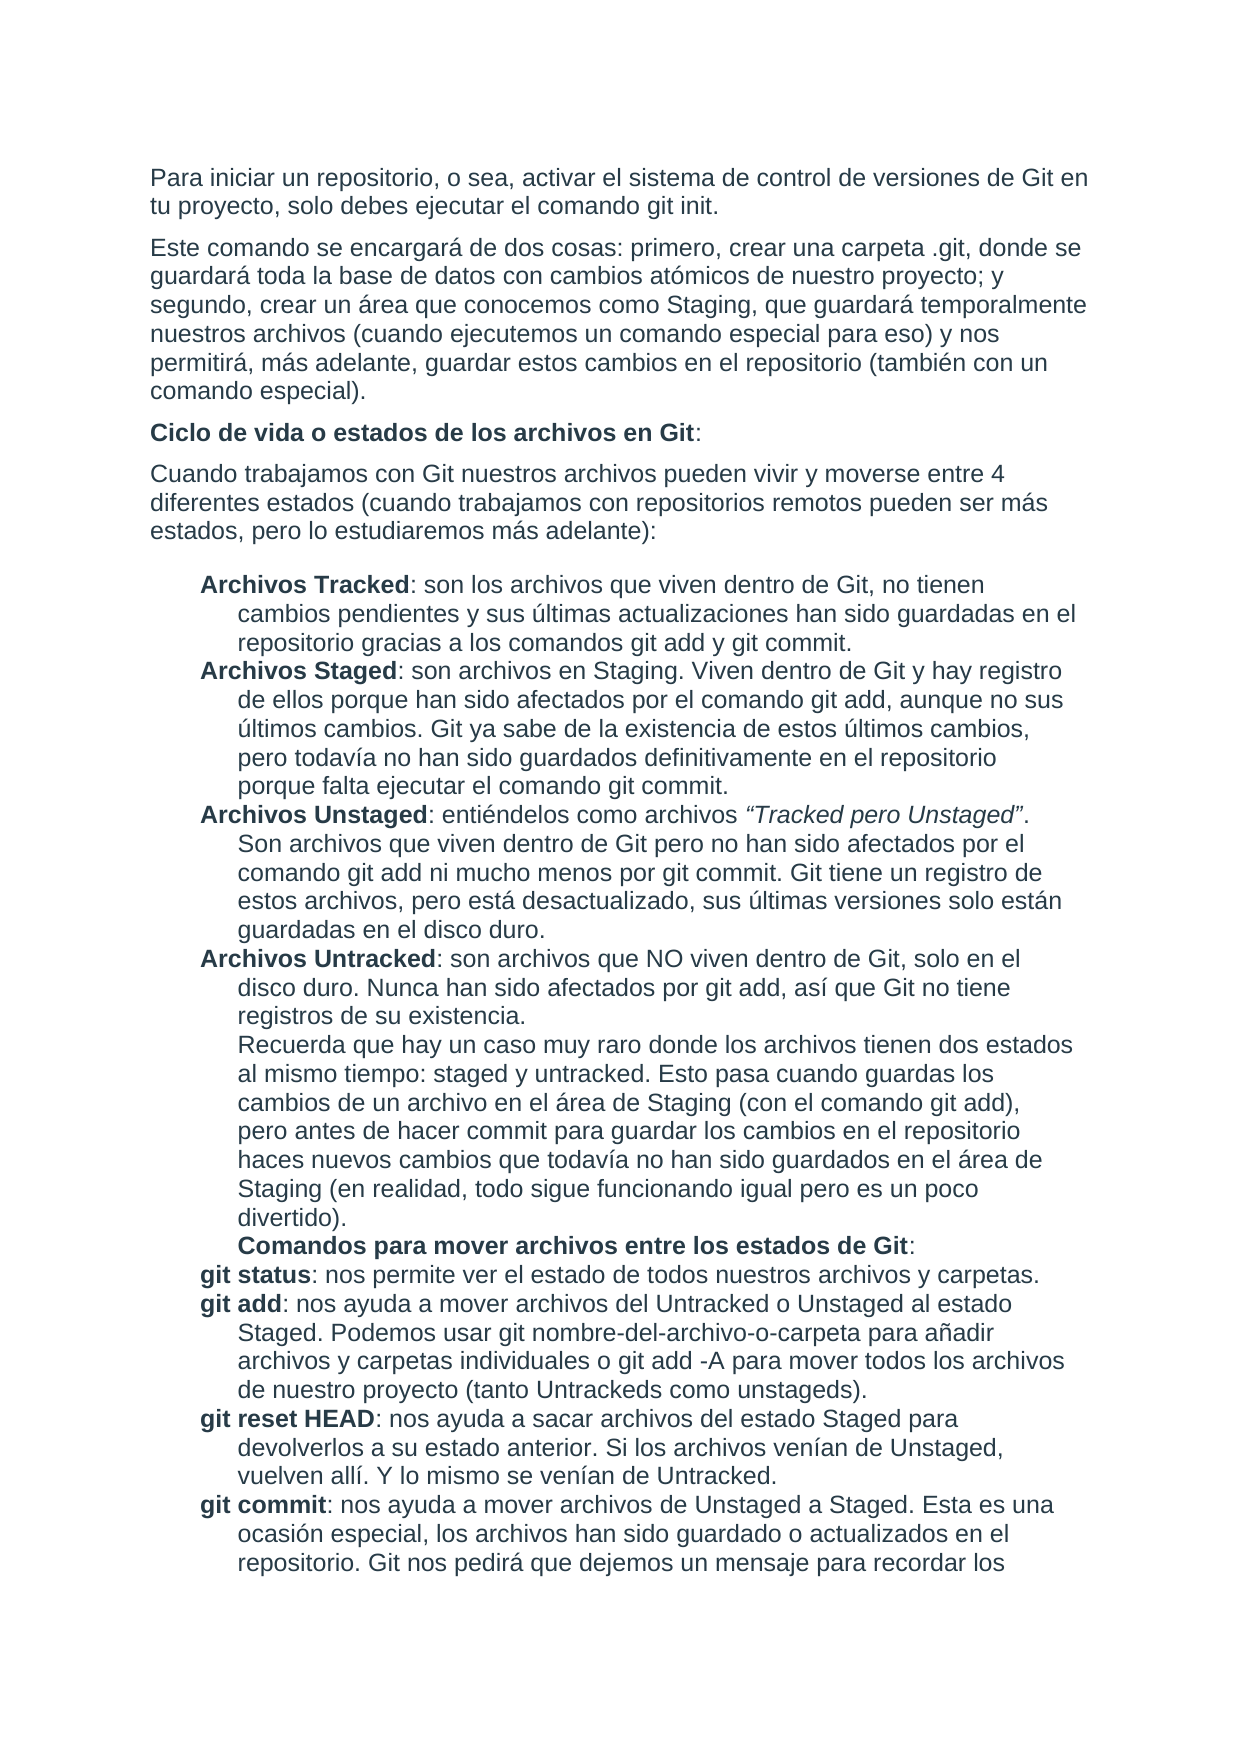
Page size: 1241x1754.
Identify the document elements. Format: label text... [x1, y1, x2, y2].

text Este comando se encargará de dos cosas: primero, crear una carpeta .git, donde se guardará toda la base de datos con cambios atómicos de nuestro proyecto; y segundo, crear un área que conocemos como Staging, que guardará temporalmente nuestros archivos (cuando ejecutemos un comando especial para eso) y nos permitirá, más adelante, guardar estos cambios en el repositorio (también con un comando especial). [150, 232, 1090, 405]
text Para iniciar un repositorio, o sea, activar el sistema de control de versiones de Git en tu proyecto, solo debes ejecutar el comando git init. [150, 162, 1090, 220]
list Archivos Staged: son archivos en Staging. Viven dentro de Git y hay registro de ellos porque han sido afectados por el comando git add, aunque no sus últimos cambios. Git ya sabe de la existencia de estos últimos cambios, pero todavía no han sido guardados definitivamente en el repositorio porque falta ejecutar el comando git commit. [200, 656, 1078, 800]
list git status: nos permite ver el estado de todos nuestros archivos y carpetas. [200, 1260, 1078, 1289]
text Ciclo de vida o estados de los archivos en Git: [150, 417, 1090, 446]
list Archivos Tracked: son los archivos que viven dentro de Git, no tienen cambios pendientes y sus últimas actualizaciones han sido guardadas en el repositorio gracias a los comandos git add y git commit. [200, 570, 1078, 656]
text Cuando trabajamos con Git nuestros archivos pueden vivir y moverse entre 4 diferentes estados (cuando trabajamos con repositorios remotos pueden ser más estados, pero lo estudiaremos más adelante): [150, 459, 1090, 545]
list Archivos Unstaged: entiéndelos como archivos “Tracked pero Unstaged”. Son archivos que viven dentro de Git pero no han sido afectados por el comando git add ni mucho menos por git commit. Git tiene un registro de estos archivos, pero está desactualizado, sus últimas versiones solo están guardadas en el disco duro. [200, 800, 1078, 944]
list git reset HEAD: nos ayuda a sacar archivos del estado Staged para devolverlos a su estado anterior. Si los archivos venían de Unstaged, vuelven allí. Y lo mismo se venían de Untracked. [200, 1404, 1078, 1490]
list git add: nos ayuda a mover archivos del Untracked o Unstaged al estado Staged. Podemos usar git nombre-del-archivo-o-carpeta para añadir archivos y carpetas individuales o git add -A para mover todos los archivos de nuestro proyecto (tanto Untrackeds como unstageds). [200, 1289, 1078, 1404]
list git commit: nos ayuda a mover archivos de Unstaged a Staged. Esta es una ocasión especial, los archivos han sido guardado o actualizados en el repositorio. Git nos pedirá que dejemos un mensaje para recordar los [200, 1490, 1078, 1576]
list Archivos Untracked: son archivos que NO viven dentro de Git, solo en el disco duro. Nunca han sido afectados por git add, así que Git no tiene registros de su existencia. Recuerda que hay un caso muy raro donde los archivos tienen dos estados al mismo tiempo: staged y untracked. Esto pasa cuando guardas los cambios de un archivo en el área de Staging (con el comando git add), pero antes de hacer commit para guardar los cambios en el repositorio haces nuevos cambios que todavía no han sido guardados en el área de Staging (en realidad, todo sigue funcionando igual pero es un poco divertido). Comandos para mover archivos entre los estados de Git: [200, 944, 1078, 1260]
